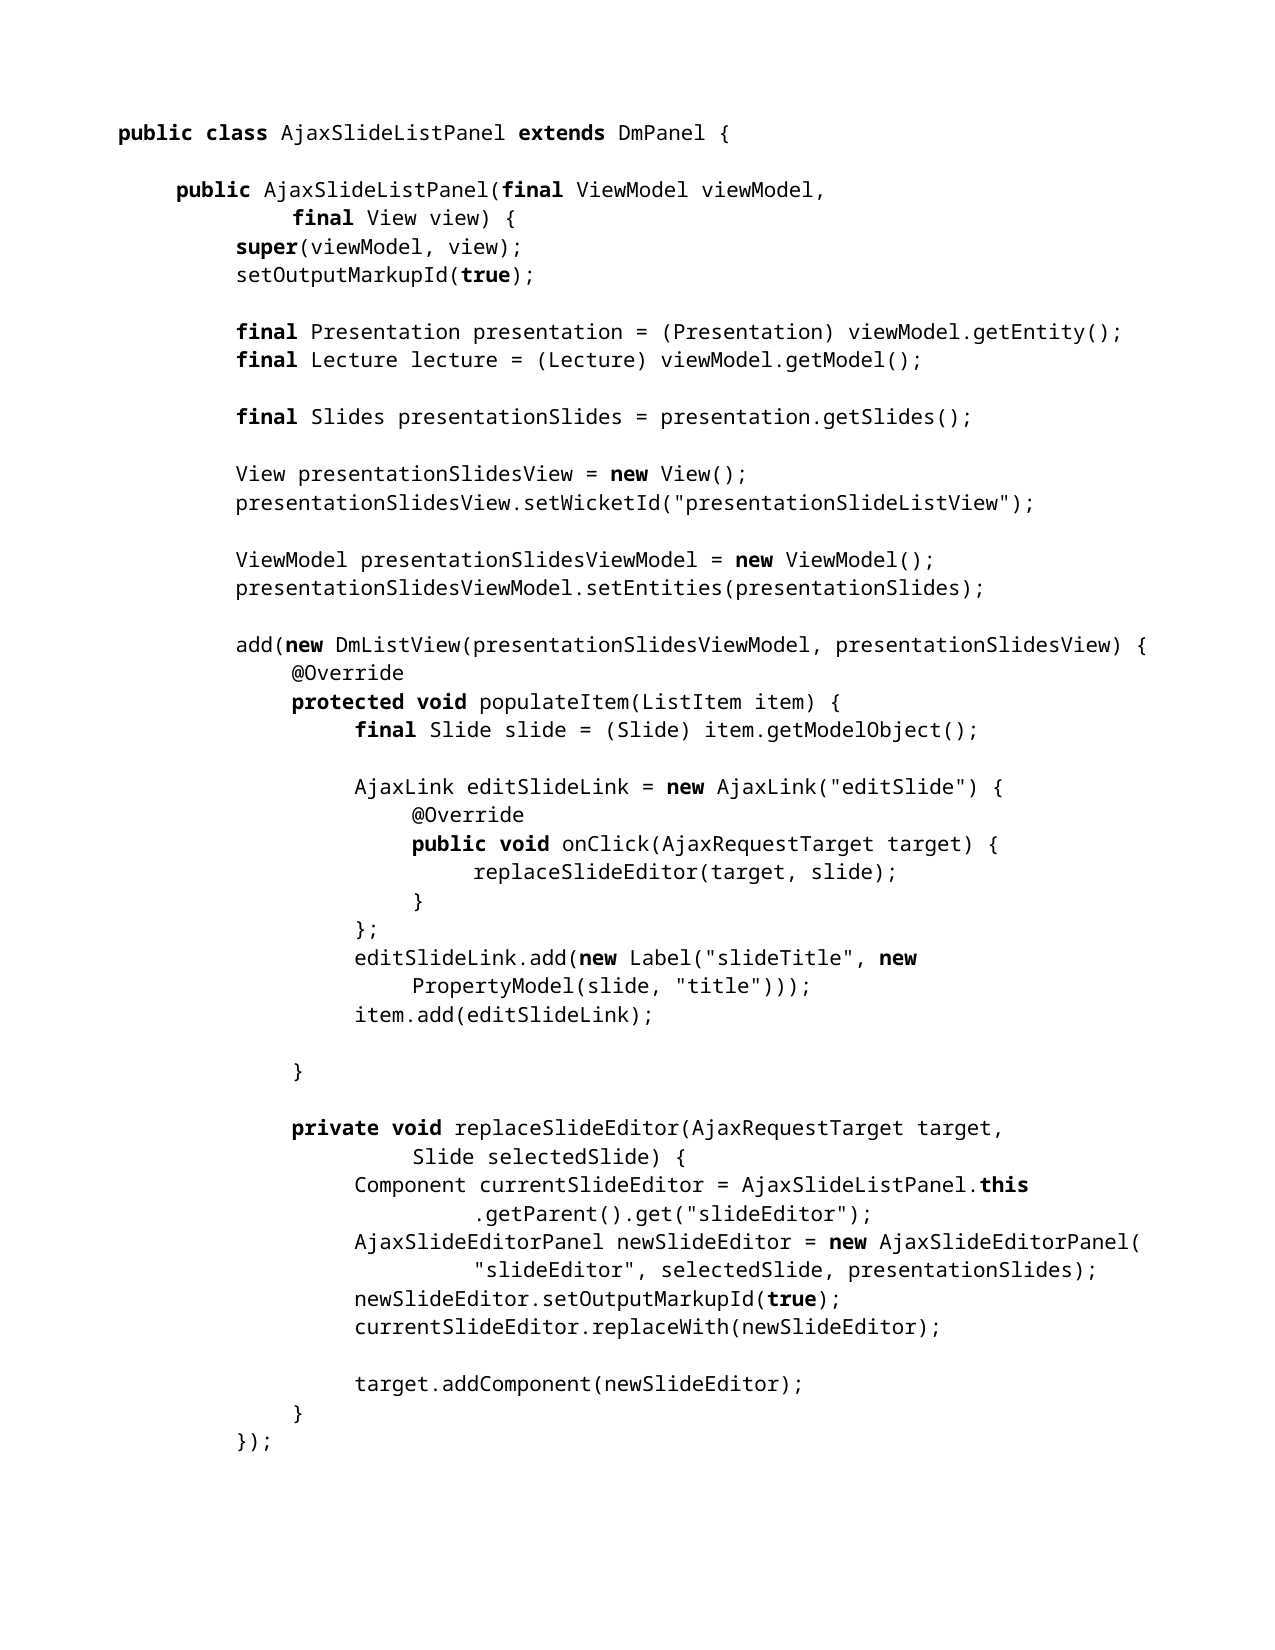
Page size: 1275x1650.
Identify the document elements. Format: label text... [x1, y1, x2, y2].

text ViewModel presentationSlidesViewModel = new ViewModel(); [118, 545, 1157, 573]
text public AjaxSlideListPanel(final ViewModel viewModel, [118, 175, 1157, 203]
text final Presentation presentation = (Presentation) viewModel.getEntity(); [118, 317, 1157, 346]
text }); [118, 1426, 1157, 1455]
text setOutputMarkupId(true); [118, 260, 1157, 289]
text @Override [118, 801, 1157, 829]
text presentationSlidesViewModel.setEntities(presentationSlides); [118, 573, 1157, 602]
text add(new DmListView(presentationSlidesViewModel, presentationSlidesView) { [118, 630, 1157, 658]
text final Slides presentationSlides = presentation.getSlides(); [118, 402, 1157, 431]
text PropertyModel(slide, "title"))); [118, 971, 1157, 1000]
text @Override [118, 658, 1157, 687]
text View presentationSlidesView = new View(); [118, 459, 1157, 488]
text target.addComponent(newSlideEditor); [118, 1369, 1157, 1398]
text item.add(editSlideLink); [118, 1000, 1157, 1028]
text AjaxSlideEditorPanel newSlideEditor = new AjaxSlideEditorPanel( [118, 1227, 1157, 1256]
text final Lecture lecture = (Lecture) viewModel.getModel(); [118, 346, 1157, 374]
text AjaxLink editSlideLink = new AjaxLink("editSlide") { [118, 772, 1157, 801]
text currentSlideEditor.replaceWith(newSlideEditor); [118, 1312, 1157, 1341]
text }; [118, 914, 1157, 943]
text replaceSlideEditor(target, slide); [118, 857, 1157, 886]
text protected void populateItem(ListItem item) { [118, 687, 1157, 715]
text presentationSlidesView.setWicketId("presentationSlideListView"); [118, 488, 1157, 516]
text public class AjaxSlideListPanel extends DmPanel { [118, 118, 1157, 147]
text super(viewModel, view); [118, 232, 1157, 260]
text public void onClick(AjaxRequestTarget target) { [118, 829, 1157, 857]
text Component currentSlideEditor = AjaxSlideListPanel.this [118, 1170, 1157, 1199]
text "slideEditor", selectedSlide, presentationSlides); [118, 1256, 1157, 1284]
text Slide selectedSlide) { [118, 1142, 1157, 1170]
text newSlideEditor.setOutputMarkupId(true); [118, 1284, 1157, 1312]
text } [118, 1057, 1157, 1085]
text } [118, 1398, 1157, 1426]
text editSlideLink.add(new Label("slideTitle", new [118, 943, 1157, 971]
text } [118, 886, 1157, 914]
text final Slide slide = (Slide) item.getModelObject(); [118, 715, 1157, 744]
text private void replaceSlideEditor(AjaxRequestTarget target, [118, 1113, 1157, 1142]
text .getParent().get("slideEditor"); [118, 1199, 1157, 1227]
text final View view) { [118, 203, 1157, 232]
